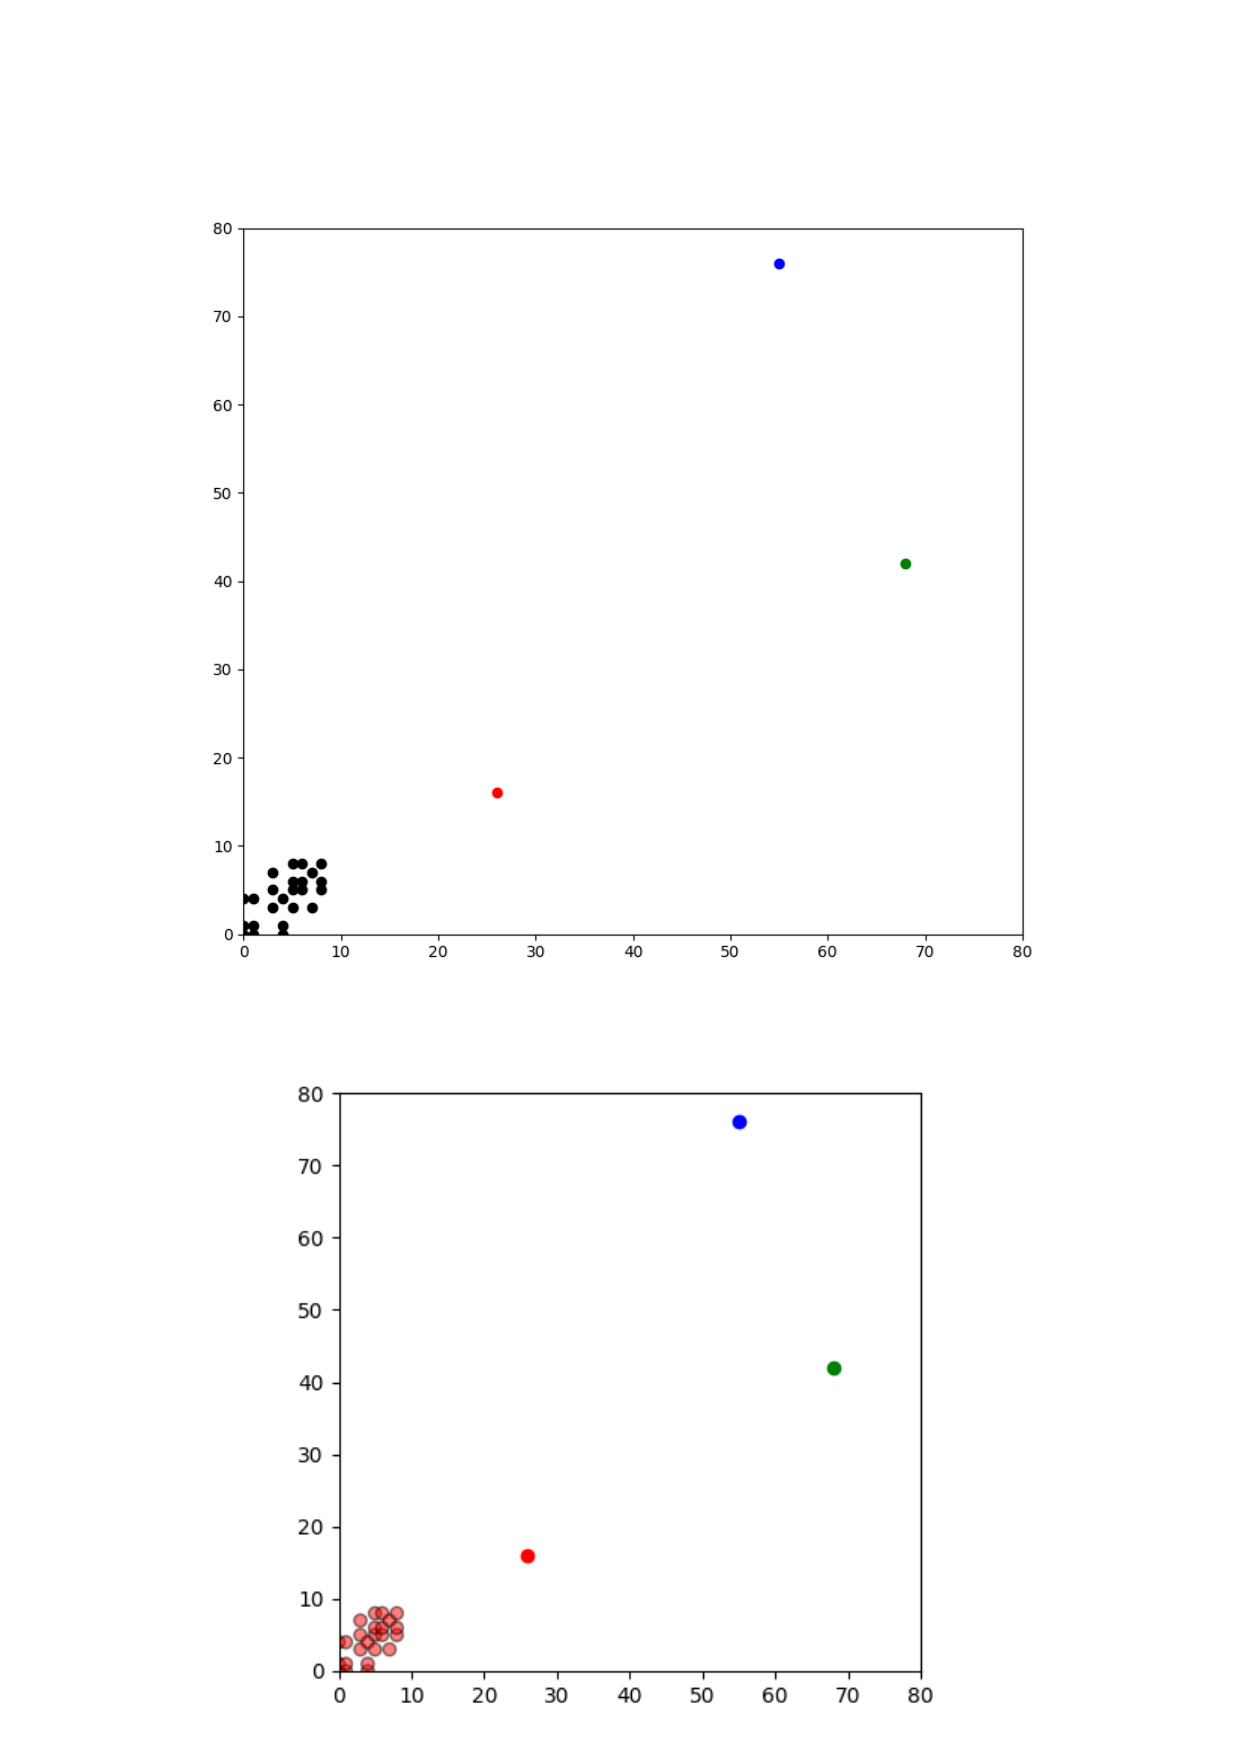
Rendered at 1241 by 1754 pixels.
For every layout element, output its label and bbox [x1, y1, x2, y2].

picture [118, 118, 1123, 1754]
